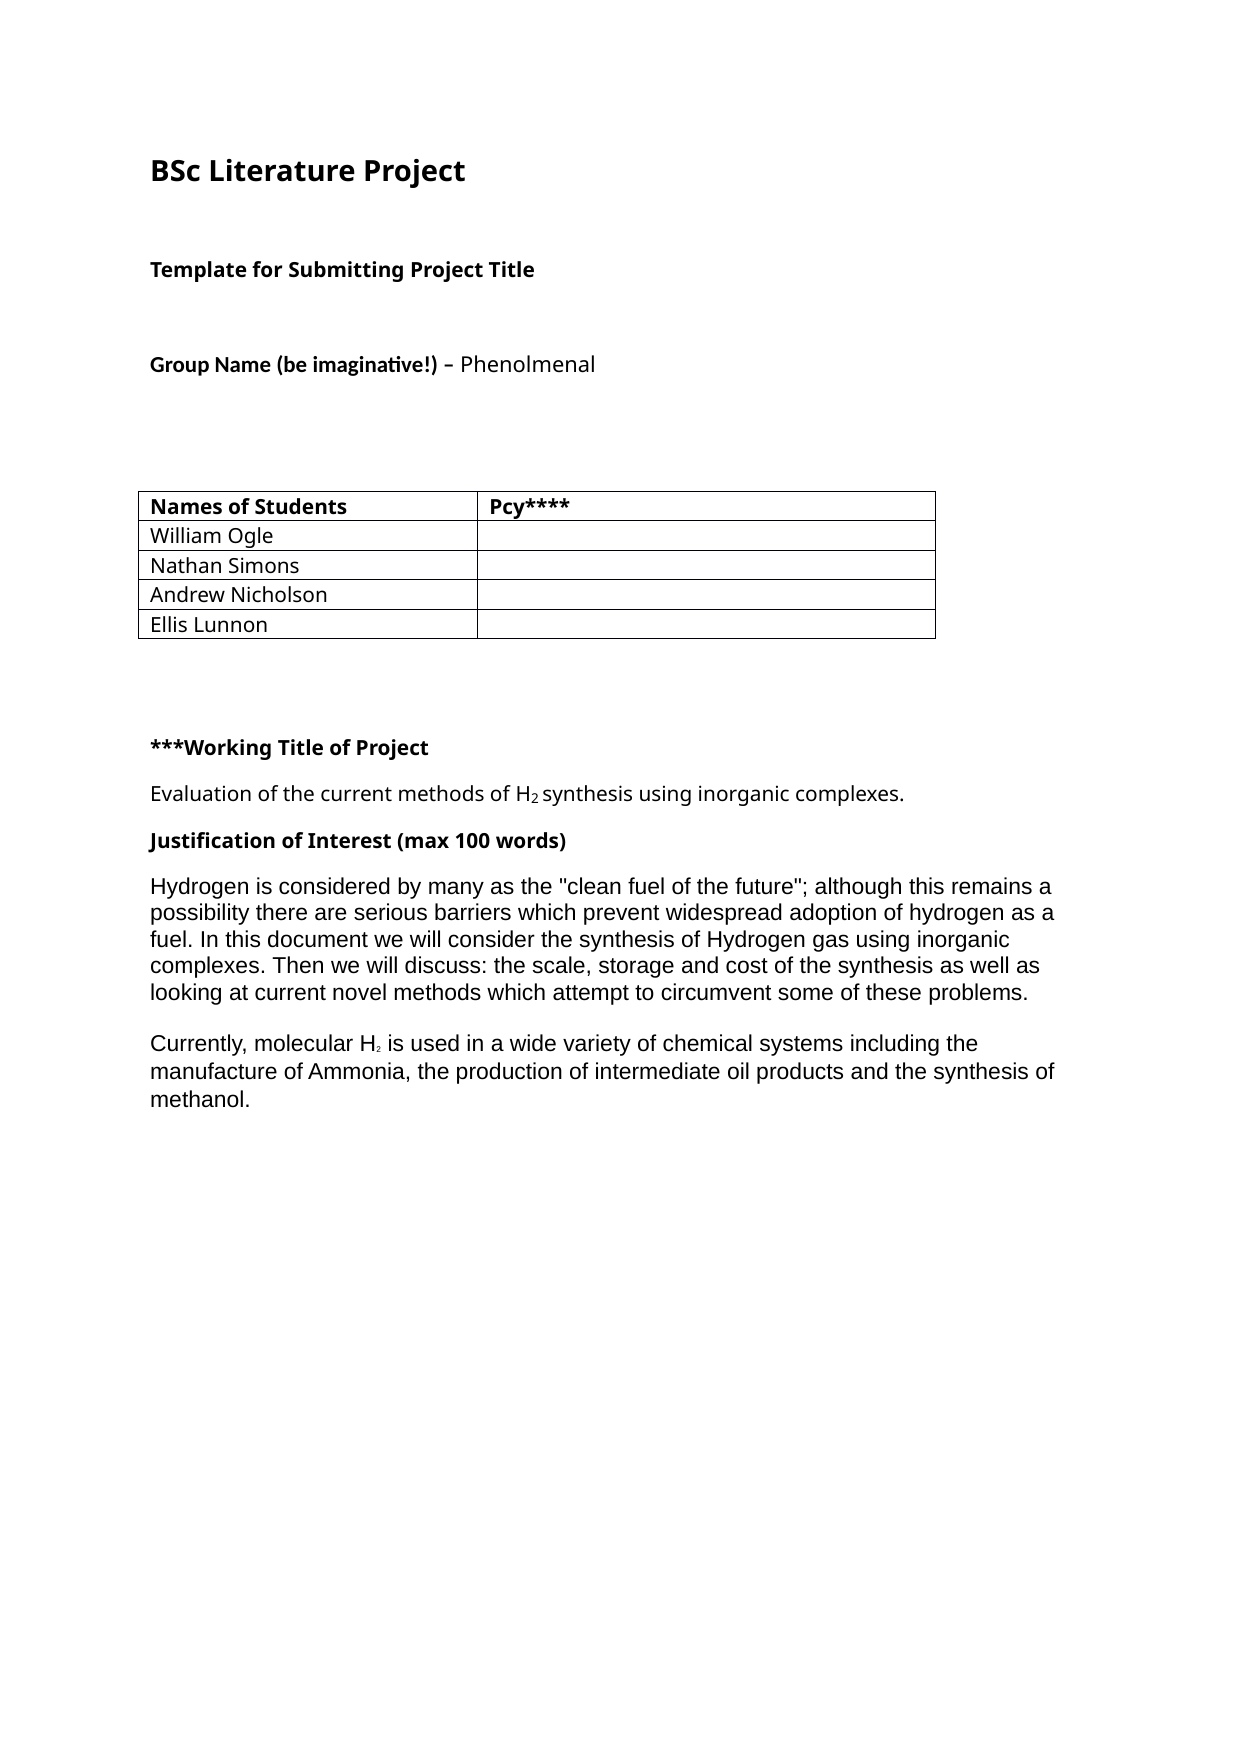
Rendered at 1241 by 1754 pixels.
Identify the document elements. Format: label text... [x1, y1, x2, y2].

table_cell Ellis Lunnon [139, 610, 477, 638]
text Template for Submitting Project Title [150, 255, 1090, 284]
table_cell [478, 610, 935, 638]
text Justification of Interest (max 100 words) [150, 826, 1090, 855]
text Currently, molecular H2 is used in a wide variety of chemical systems including the manufacture of Ammonia, the production of intermediate oil products and the synthesis of methanol. [150, 1030, 1090, 1112]
text Group Name (be imaginative!) – Phenolmenal [150, 349, 1090, 379]
table_header Names of Students [139, 492, 477, 520]
table_cell [478, 580, 935, 609]
table_cell William Ogle [139, 521, 477, 550]
text Evaluation of the current methods of H2 synthesis using inorganic complexes. [150, 779, 1090, 808]
table_header Pcy**** [478, 492, 935, 520]
table_cell [478, 551, 935, 579]
text BSc Literature Project [150, 150, 1090, 190]
table_cell [478, 521, 935, 550]
text Hydrogen is considered by many as the "clean fuel of the future"; although this remains a possibility there are serious barriers which prevent widespread adoption of hydrogen as a fuel. In this document we will consider the synthesis of Hydrogen gas using inorganic complexes. Then we will discuss: the scale, storage and cost of the synthesis as well as looking at current novel methods which attempt to circumvent some of these problems. [150, 873, 1090, 1005]
table_cell Andrew Nicholson [139, 580, 477, 609]
text ***Working Title of Project [150, 733, 1090, 761]
table_cell Nathan Simons [139, 551, 477, 579]
